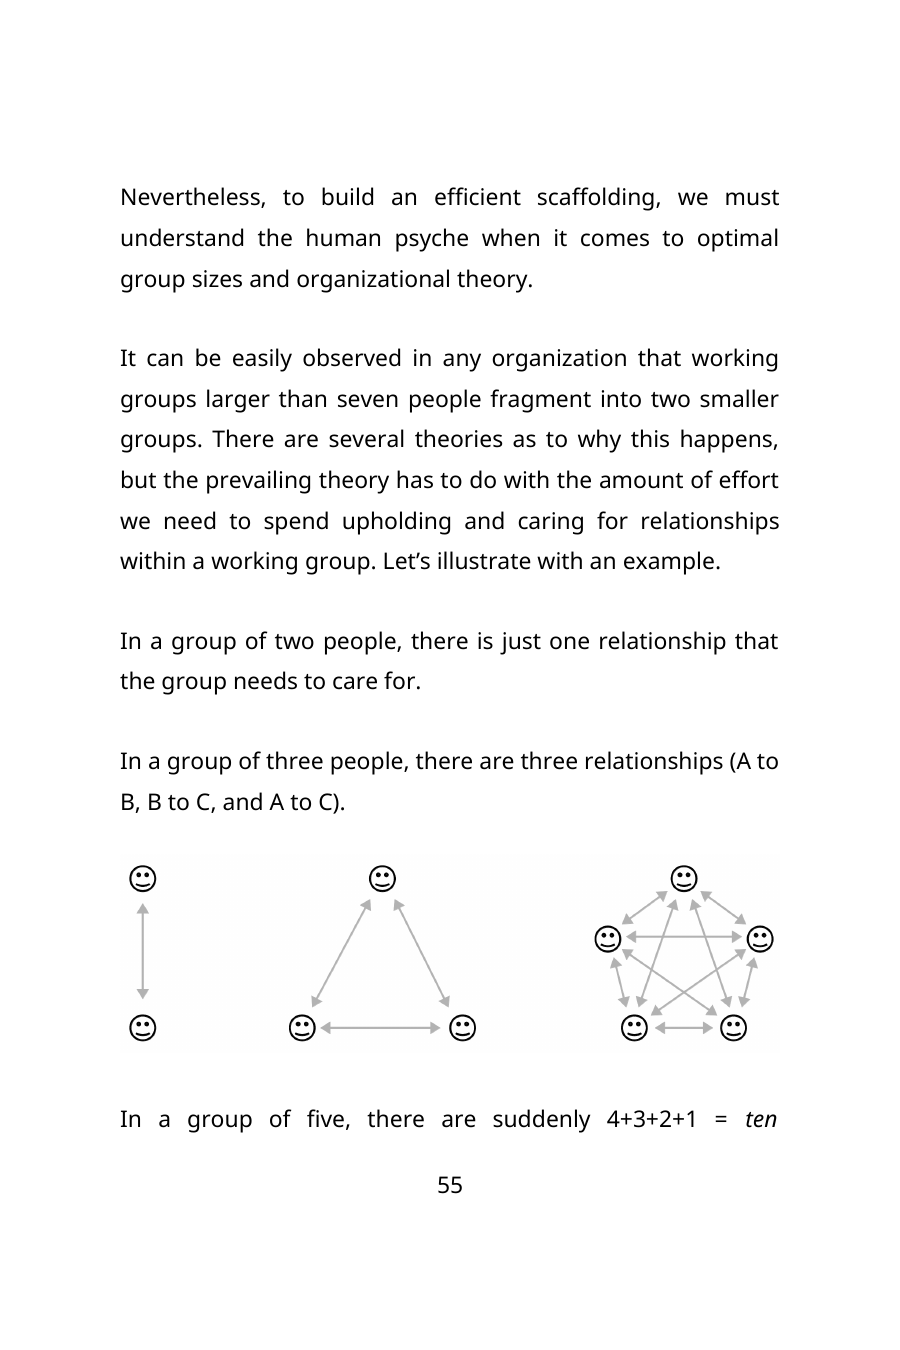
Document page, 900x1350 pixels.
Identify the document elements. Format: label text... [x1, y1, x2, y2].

text In a group of three people, there are three relationships (A to B, B to C, and A to C). [120, 745, 780, 817]
text In a group of two people, there is just one relationship that the group needs to care for. [120, 625, 780, 697]
text It can be easily observed in any organization that working groups larger than seven people fragment into two smaller groups. There are several theories as to why this happens, but the prevailing theory has to do with the amount of effort we need to spend upholding and caring for relationships within a working group. Let’s illustrate with an example. [120, 342, 780, 576]
text In a group of five, there are suddenly 4+3+2+1 = ten [120, 1053, 780, 1134]
text Nevertheless, to build an efficient scaffolding, we must understand the human psyche when it comes to optimal group sizes and organizational theory. [120, 181, 780, 294]
